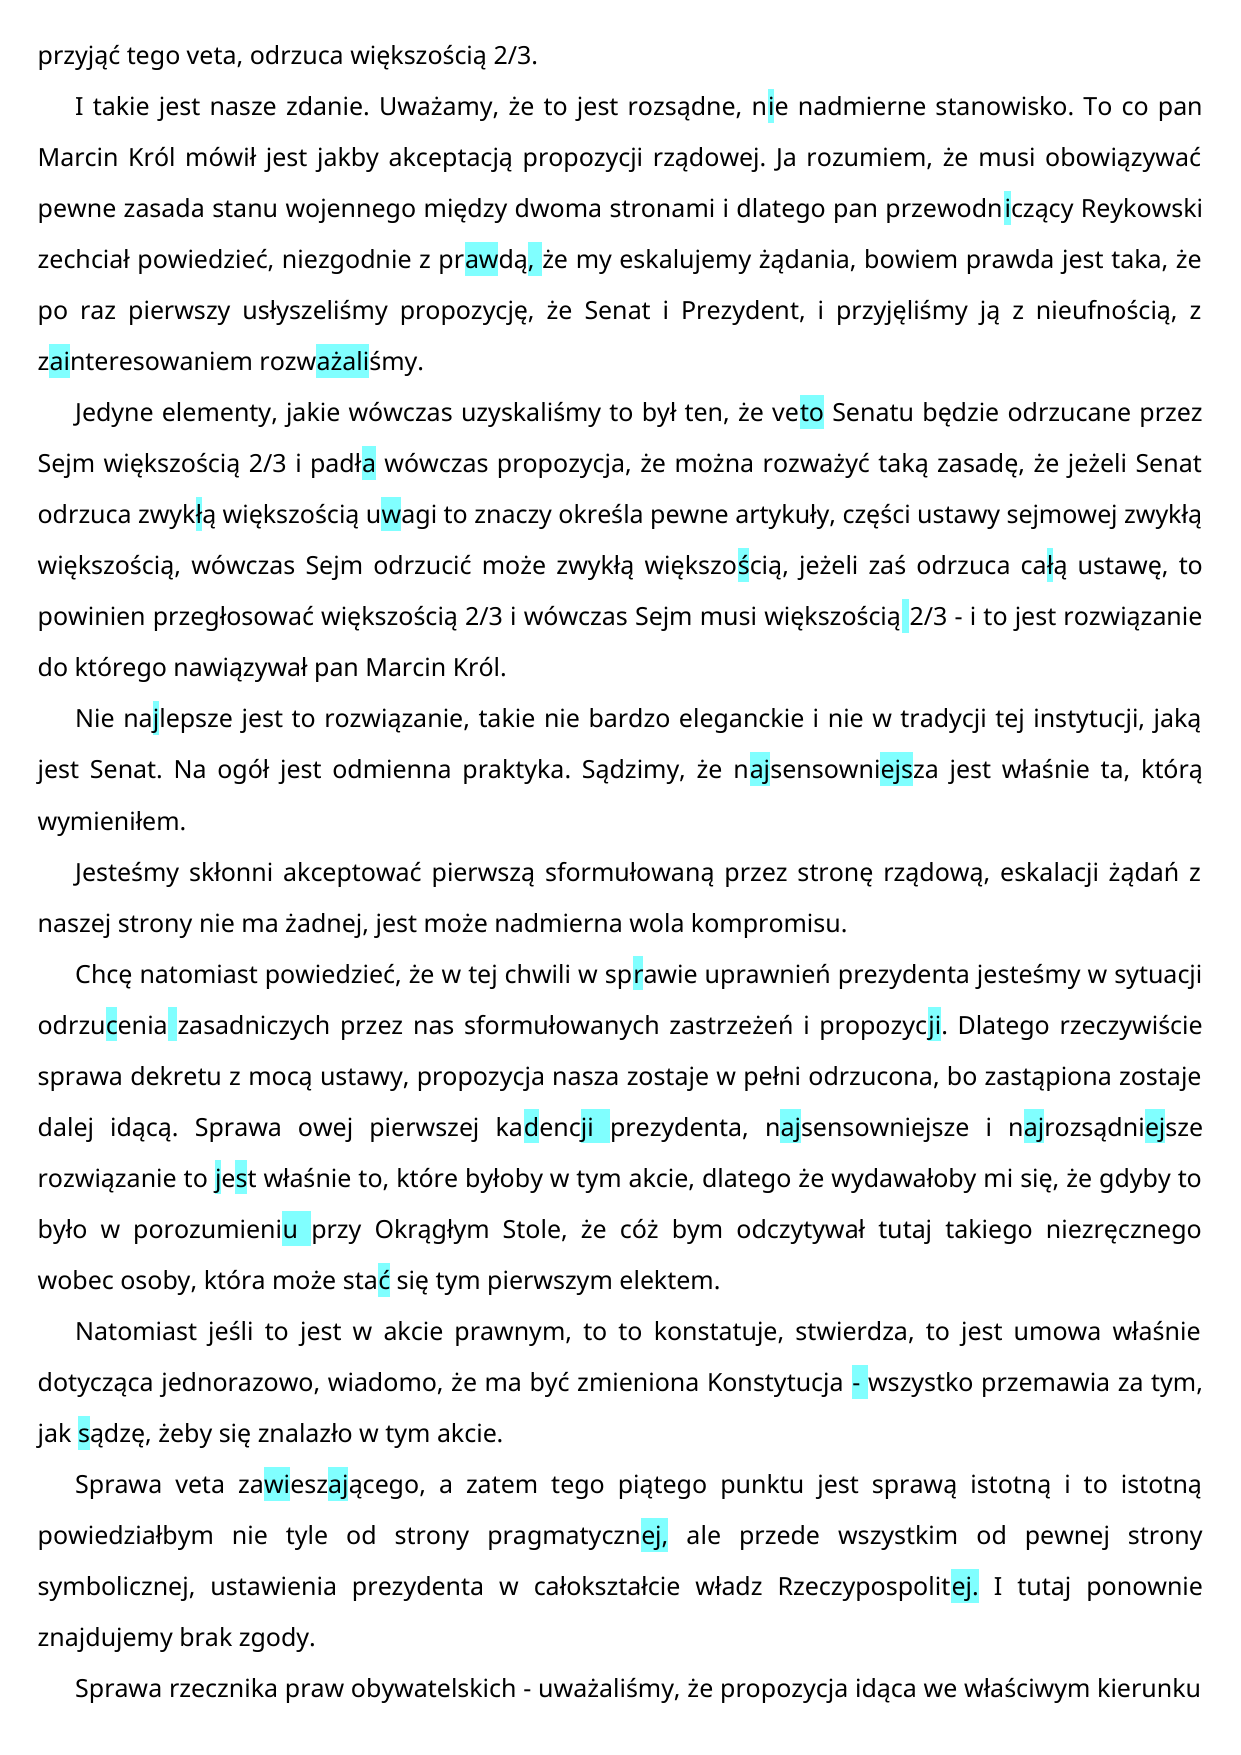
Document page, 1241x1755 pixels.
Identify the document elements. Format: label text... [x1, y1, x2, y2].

text Sprawa rzecznika praw obywatelskich - uważaliśmy, że propozycja idąca we właściwym kierunku [37, 1671, 1203, 1705]
text Chcę natomiast powiedzieć, że w tej chwili w sprawie uprawnień prezydenta jesteśmy w sytuacji odrzucenia zasadniczych przez nas sformułowanych zastrzeżeń i propozycji. Dlatego rzeczywiście sprawa dekretu z mocą ustawy, propozycja nasza zostaje w pełni odrzucona, bo zastąpiona zostaje dalej idącą. Sprawa owej pierwszej kadencji prezydenta, najsensowniejsze i najrozsądniejsze rozwiązanie to jest właśnie to, które byłoby w tym akcie, dlatego że wydawałoby mi się, że gdyby to było w porozumieniu przy Okrągłym Stole, że cóż bym odczytywał tutaj takiego niezręcznego wobec osoby, która może stać się tym pierwszym elektem. [37, 956, 1203, 1297]
text przyjąć tego veta, odrzuca większością 2/3. [37, 37, 1203, 72]
text Nie najlepsze jest to rozwiązanie, takie nie bardzo eleganckie i nie w tradycji tej instytucji, jaką jest Senat. Na ogół jest odmienna praktyka. Sądzimy, że najsensowniejsza jest właśnie ta, którą wymieniłem. [37, 701, 1203, 837]
text I takie jest nasze zdanie. Uważamy, że to jest rozsądne, nie nadmierne stanowisko. To co pan Marcin Król mówił jest jakby akceptacją propozycji rządowej. Ja rozumiem, że musi obowiązywać pewne zasada stanu wojennego między dwoma stronami i dlatego pan przewodniczący Reykowski zechciał powiedzieć, niezgodnie z prawdą, że my eskalujemy żądania, bowiem prawda jest taka, że po raz pierwszy usłyszeliśmy propozycję, że Senat i Prezydent, i przyjęliśmy ją z nieufnością, z zainteresowaniem rozważaliśmy. [37, 88, 1203, 378]
text Jesteśmy skłonni akceptować pierwszą sformułowaną przez stronę rządową, eskalacji żądań z naszej strony nie ma żadnej, jest może nadmierna wola kompromisu. [37, 854, 1203, 939]
text Sprawa veta zawieszającego, a zatem tego piątego punktu jest sprawą istotną i to istotną powiedziałbym nie tyle od strony pragmatycznej, ale przede wszystkim od pewnej strony symbolicznej, ustawienia prezydenta w całokształcie władz Rzeczypospolitej. I tutaj ponownie znajdujemy brak zgody. [37, 1467, 1203, 1654]
text Natomiast jeśli to jest w akcie prawnym, to to konstatuje, stwierdza, to jest umowa właśnie dotycząca jednorazowo, wiadomo, że ma być zmieniona Konstytucja - wszystko przemawia za tym, jak sądzę, żeby się znalazło w tym akcie. [37, 1313, 1203, 1450]
text Jedyne elementy, jakie wówczas uzyskaliśmy to był ten, że veto Senatu będzie odrzucane przez Sejm większością 2/3 i padła wówczas propozycja, że można rozważyć taką zasadę, że jeżeli Senat odrzuca zwykłą większością uwagi to znaczy określa pewne artykuły, części ustawy sejmowej zwykłą większością, wówczas Sejm odrzucić może zwykłą większością, jeżeli zaś odrzuca całą ustawę, to powinien przegłosować większością 2/3 i wówczas Sejm musi większością 2/3 - i to jest rozwiązanie do którego nawiązywał pan Marcin Król. [37, 395, 1203, 684]
